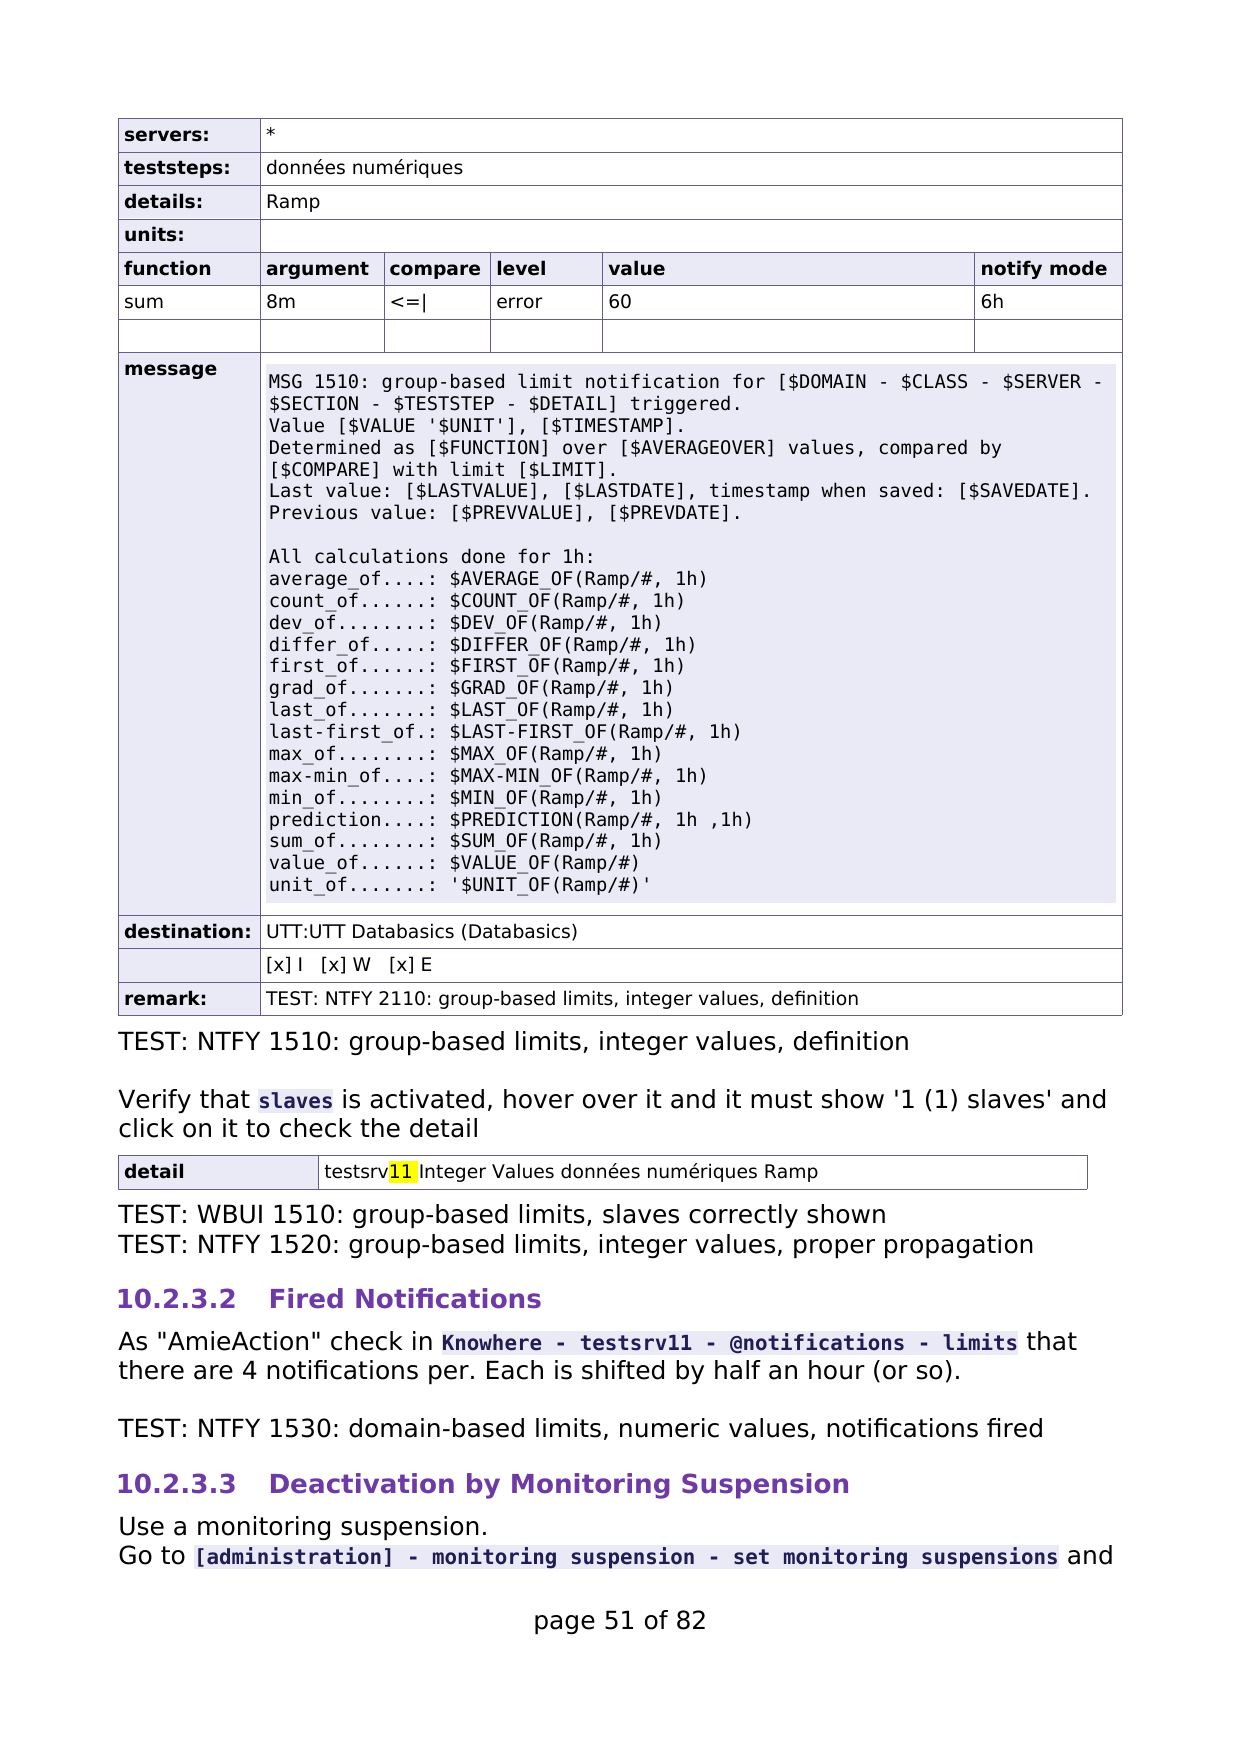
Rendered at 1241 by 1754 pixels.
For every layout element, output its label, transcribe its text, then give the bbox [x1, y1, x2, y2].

table_cell teststeps: [119, 153, 260, 185]
table_cell argument [261, 253, 384, 285]
table_cell MSG 1510: group-based limit notification for [$DOMAIN - $CLASS - $SERVER - $SECTION - $TESTSTEP - $DETAIL] triggered. Value [$VALUE '$UNIT'], [$TIMESTAMP]. Determined as [$FUNCTION] over [$AVERAGEOVER] values, compared by [$COMPARE] with limit [$LIMIT]. Last value: [$LASTVALUE], [$LASTDATE], timestamp when saved: [$SAVEDATE]. Previous value: [$PREVVALUE], [$PREVDATE]. All calculations done for 1h: average_of....: $AVERAGE_OF(Ramp/#, 1h) count_of......: $COUNT_OF(Ramp/#, 1h) dev_of........: $DEV_OF(Ramp/#, 1h) differ_of.....: $DIFFER_OF(Ramp/#, 1h) first_of......: $FIRST_OF(Ramp/#, 1h) grad_of.......: $GRAD_OF(Ramp/#, 1h) last_of.......: $LAST_OF(Ramp/#, 1h) last-first_of.: $LAST-FIRST_OF(Ramp/#, 1h) max_of........: $MAX_OF(Ramp/#, 1h) max-min_of....: $MAX-MIN_OF(Ramp/#, 1h) min_of........: $MIN_OF(Ramp/#, 1h) prediction....: $PREDICTION(Ramp/#, 1h ,1h) sum_of........: $SUM_OF(Ramp/#, 1h) value_of......: $VALUE_OF(Ramp/#) unit_of.......: '$UNIT_OF(Ramp/#)' [261, 353, 1122, 915]
table_cell message [119, 353, 260, 915]
table_cell 6h [975, 286, 1122, 319]
table_header servers: [119, 119, 260, 152]
table_cell 8m [261, 286, 384, 319]
table_cell [603, 320, 974, 352]
table_cell [261, 220, 1122, 252]
text Verify that slaves is activated, hover over it and it must show '1 (1) slaves' and click on it to check the detail [118, 1085, 1122, 1144]
table_cell [119, 320, 260, 352]
table_cell notify mode [975, 253, 1122, 285]
subtitle Fired Notifications [118, 1284, 1122, 1314]
table_cell [119, 949, 260, 982]
table_cell UTT:UTT Databasics (Databasics) [261, 916, 1122, 948]
table_cell function [119, 253, 260, 285]
table_cell compare [385, 253, 490, 285]
text As "AmieAction" check in Knowhere - testsrv11 - @notifications - limits that there are 4 notifications per. Each is shifted by half an hour (or so). [118, 1327, 1122, 1385]
table_cell level [491, 253, 602, 285]
table_cell <=| [385, 286, 490, 319]
table_cell units: [119, 220, 260, 252]
table_cell TEST: NTFY 2110: group-based limits, integer values, definition [261, 983, 1122, 1015]
table_cell sum [119, 286, 260, 319]
table_cell details: [119, 186, 260, 218]
table_cell Ramp [261, 186, 1122, 218]
table_cell [261, 320, 384, 352]
subtitle Deactivation by Monitoring Suspension [118, 1469, 1122, 1499]
text Go to [administration] - monitoring suspension - set monitoring suspensions and [118, 1541, 1122, 1570]
text TEST: NTFY 1520: group-based limits, integer values, proper propagation [118, 1230, 1122, 1259]
table_cell value [603, 253, 974, 285]
text TEST: WBUI 1510: group-based limits, slaves correctly shown [118, 1201, 1122, 1230]
table_cell [385, 320, 490, 352]
table_cell error [491, 286, 602, 319]
text TEST: NTFY 1530: domain-based limits, numeric values, notifications fired [118, 1414, 1122, 1444]
table_cell [975, 320, 1122, 352]
table_cell [x] I [x] W [x] E [261, 949, 1122, 982]
table_header * [261, 119, 1122, 152]
table_cell données numériques [261, 153, 1122, 185]
table_cell 60 [603, 286, 974, 319]
text Use a monitoring suspension. [118, 1512, 1122, 1541]
table_cell [491, 320, 602, 352]
table_header testsrv11 Integer Values données numériques Ramp [319, 1156, 1087, 1189]
text TEST: NTFY 1510: group-based limits, integer values, definition [118, 1027, 1122, 1056]
table_cell remark: [119, 983, 260, 1015]
table_header detail [119, 1156, 318, 1189]
table_cell destination: [119, 916, 260, 948]
